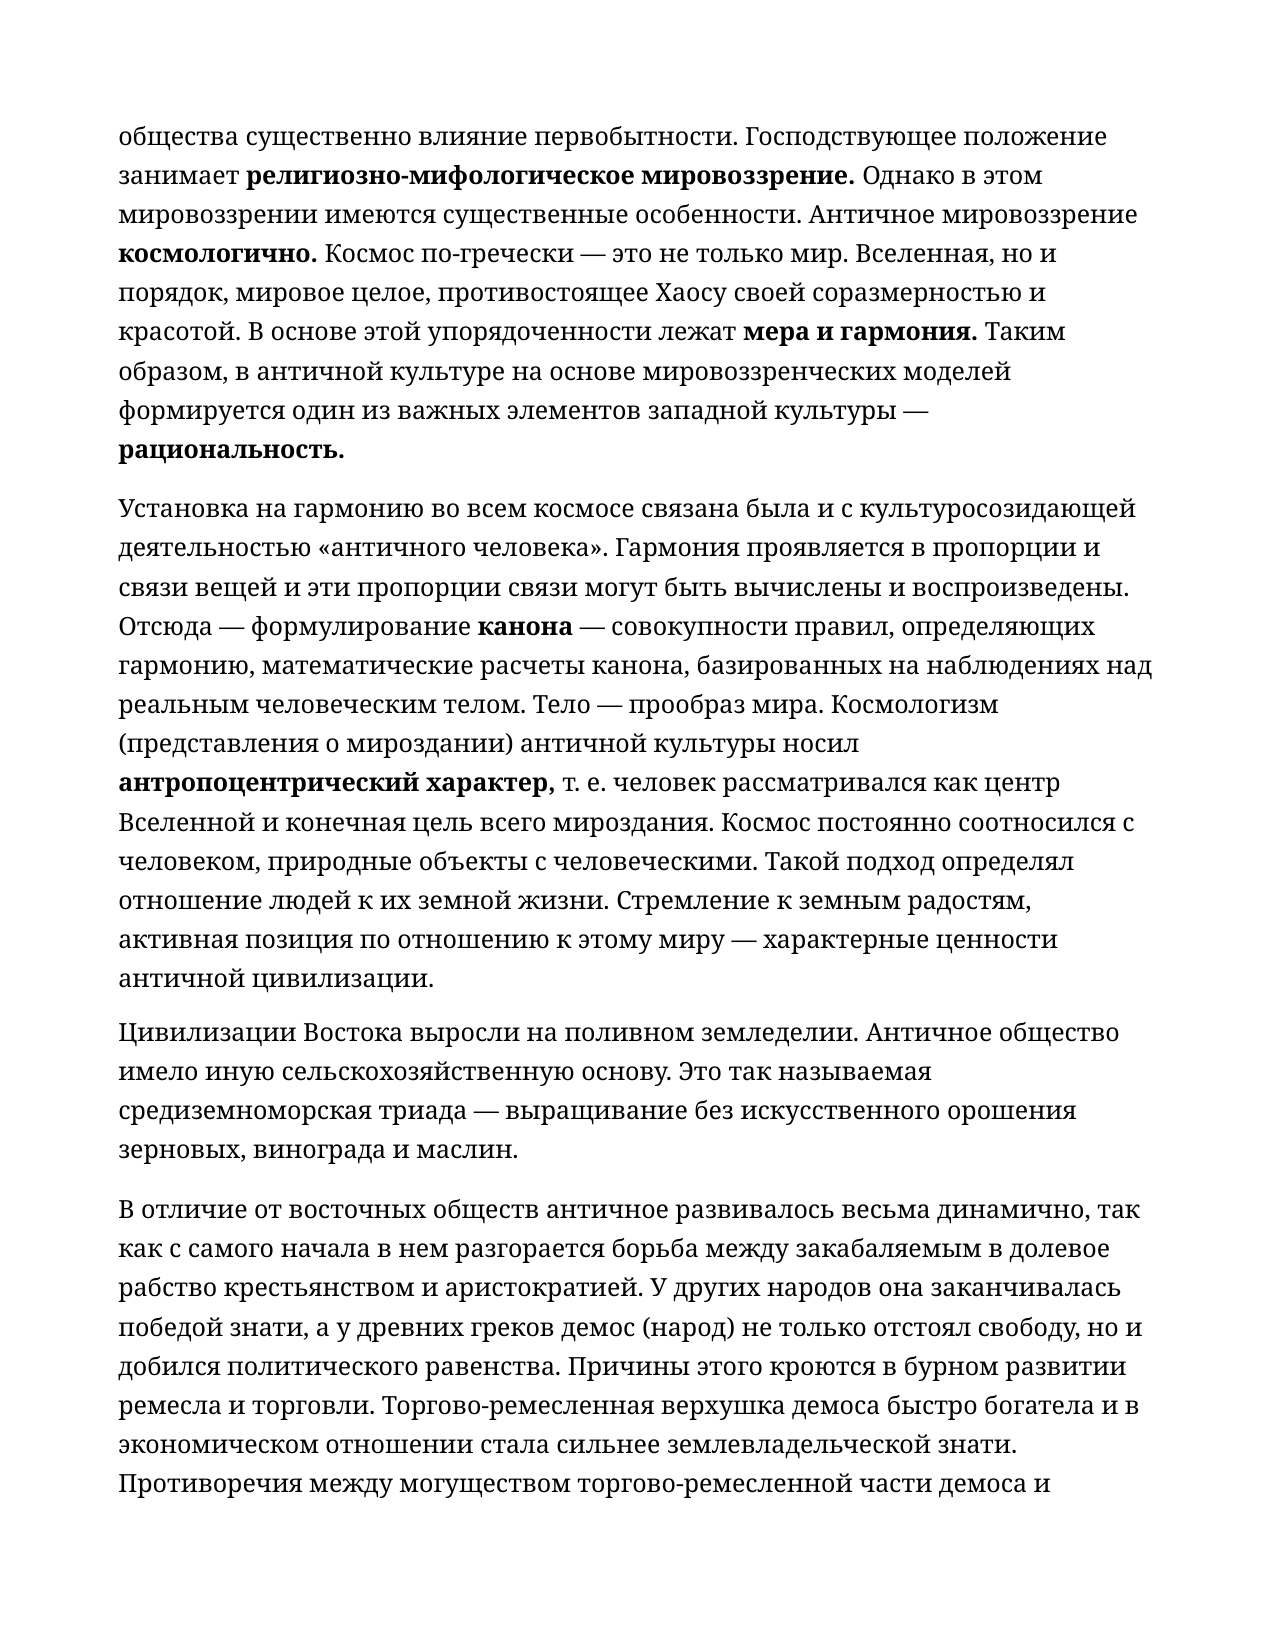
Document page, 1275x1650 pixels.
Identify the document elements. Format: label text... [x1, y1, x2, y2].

text Установка на гармонию во всем космосе связана была и с культуросозидающей деятельностью «античного человека». Гармония проявляется в пропорции и связи вещей и эти пропорции связи могут быть вычислены и воспроизведены. Отсюда — формулирование канона — совокупности правил, определяющих гармонию, математические расчеты канона, базированных на наблюдениях над реальным человеческим телом. Тело — прообраз мира. Космологизм (представления о мироздании) античной культуры носил антропоцентрический характер, т. е. человек рассматривался как центр Вселенной и конечная цель всего мироздания. Космос постоянно соотносился с человеком, природные объекты с человеческими. Такой подход определял отношение людей к их земной жизни. Стремление к земным радостям, активная позиция по отношению к этому миру — характерные ценности античной цивилизации. [118, 491, 1157, 995]
table_header [638, 485, 1157, 491]
table_header [638, 1186, 1157, 1192]
table_header [118, 485, 637, 491]
text В отличие от восточных обществ античное развивалось весьма динамично, так как с самого начала в нем разгорается борьба между закабаляемым в долевое рабство крестьянством и аристократией. У других народов она заканчивалась победой знати, а у древних греков демос (народ) не только отстоял свободу, но и добился политического равенства. Причины этого кроются в бурном развитии ремесла и торговли. Торгово-ремесленная верхушка демоса быстро богатела и в экономическом отношении стала сильнее землевладельческой знати. Противоречия между могуществом торгово-ремесленной части демоса и [118, 1192, 1157, 1500]
table_header [118, 1186, 637, 1192]
text общества существенно влияние первобытности. Господствующее положение занимает религиозно-мифологическое мировоззрение. Однако в этом мировоззрении имеются существенные особенности. Античное мировоззрение космологично. Космос по-гречески — это не только мир. Вселенная, но и порядок, мировое целое, противостоящее Хаосу своей соразмерностью и красотой. В основе этой упорядоченности лежат мера и гармония. Таким образом, в античной культуре на основе мировоззренческих моделей формируется один из важных элементов западной культуры — рациональность. [118, 118, 1157, 466]
text Цивилизации Востока выросли на поливном земледелии. Античное общество имело иную сельскохозяйственную основу. Это так называемая средиземноморская триада — выращивание без искусственного орошения зерновых, винограда и маслин. [118, 1015, 1157, 1166]
